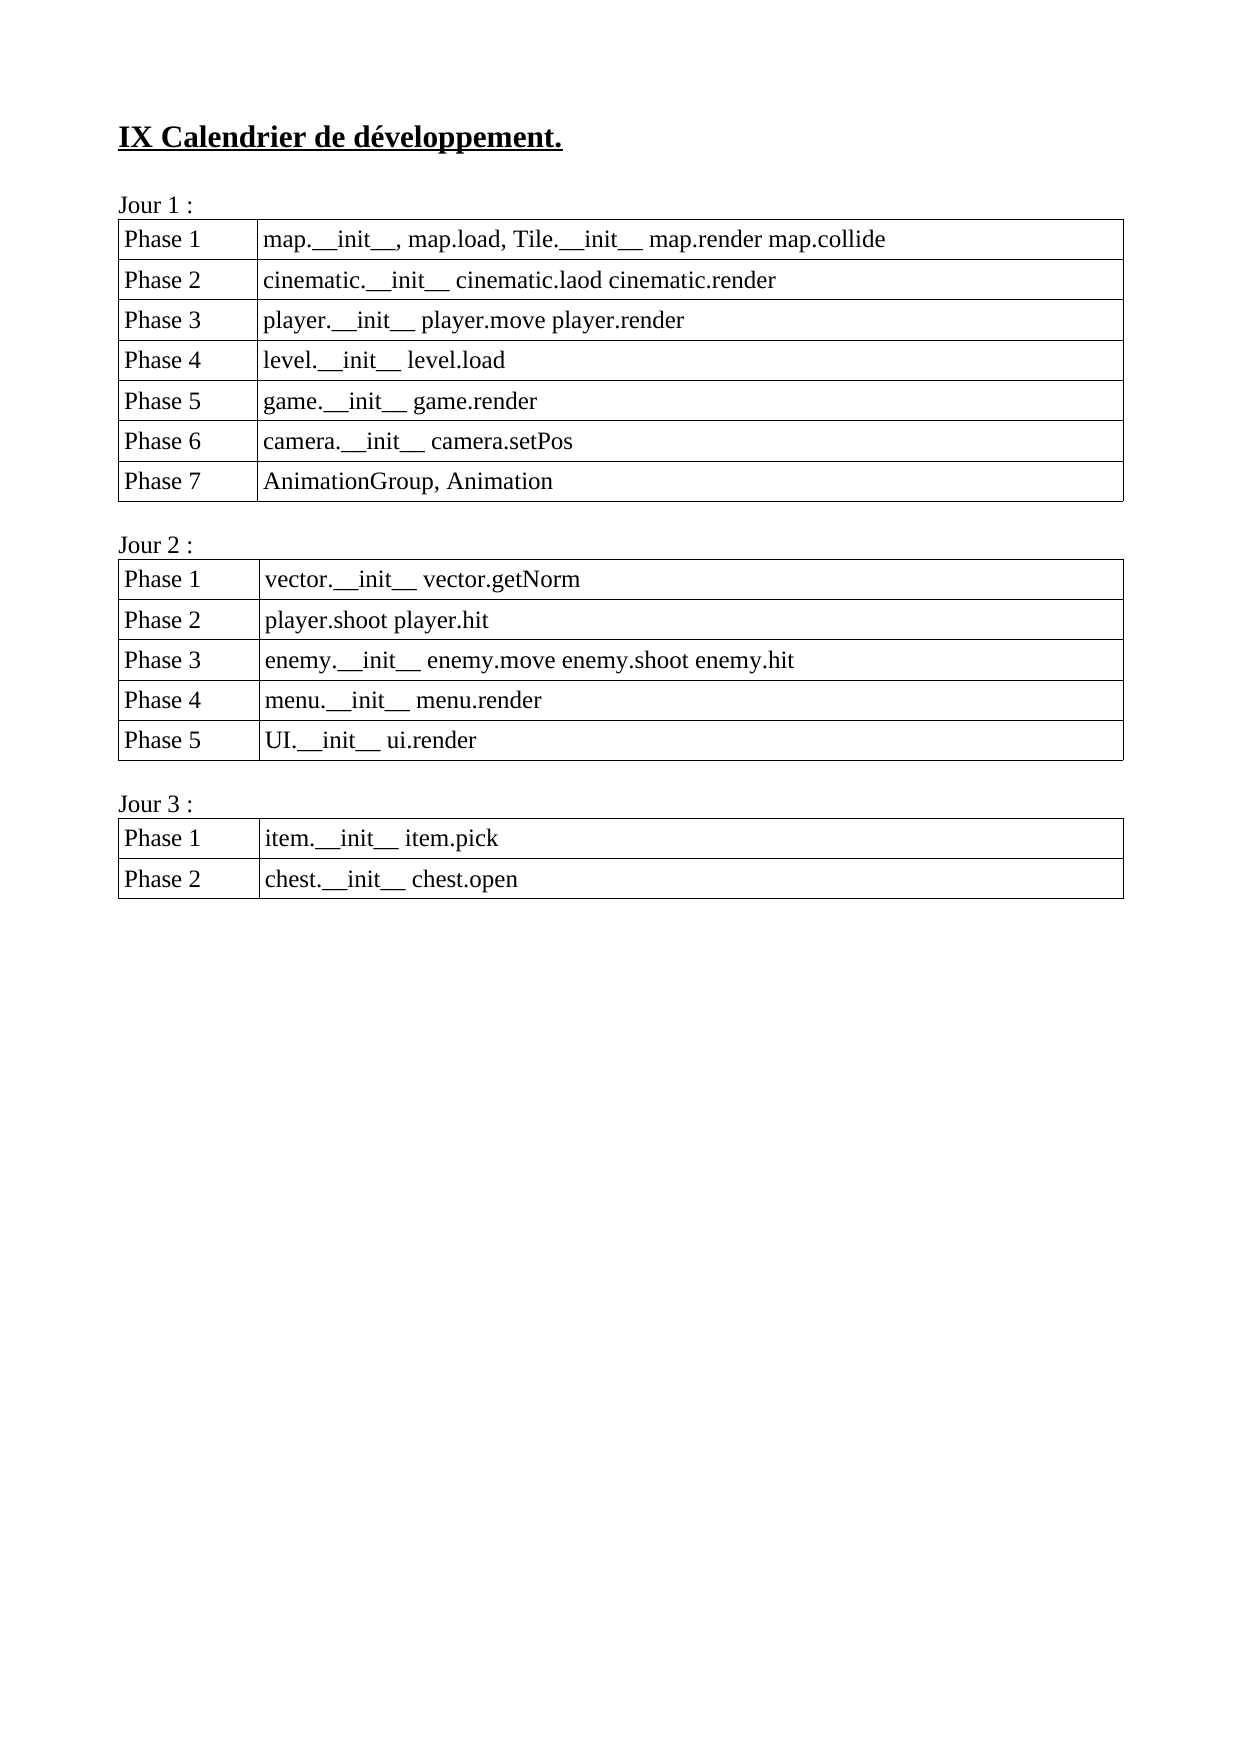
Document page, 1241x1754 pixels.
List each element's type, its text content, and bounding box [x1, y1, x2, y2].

table_header Phase 1 [119, 819, 259, 858]
table_cell player.__init__ player.move player.render [258, 300, 1123, 340]
table_header vector.__init__ vector.getNorm [260, 560, 1123, 599]
table_cell player.shoot player.hit [260, 600, 1123, 639]
table_cell camera.__init__ camera.setPos [258, 421, 1123, 461]
table_cell level.__init__ level.load [258, 341, 1123, 380]
table_header Phase 1 [119, 560, 259, 599]
table_header map.__init__, map.load, Tile.__init__ map.render map.collide [258, 220, 1123, 259]
table_cell Phase 7 [119, 462, 257, 501]
table_cell cinematic.__init__ cinematic.laod cinematic.render [258, 260, 1123, 299]
table_cell Phase 5 [119, 381, 257, 420]
table_cell Phase 3 [119, 300, 257, 340]
table_cell Phase 2 [119, 600, 259, 639]
table_header item.__init__ item.pick [260, 819, 1123, 858]
table_cell chest.__init__ chest.open [260, 859, 1123, 898]
table_cell Phase 4 [119, 681, 259, 720]
table_header Phase 1 [119, 220, 257, 259]
table_cell game.__init__ game.render [258, 381, 1123, 420]
text IX Calendrier de développement. [118, 118, 1122, 154]
table_cell enemy.__init__ enemy.move enemy.shoot enemy.hit [260, 640, 1123, 679]
table_cell Phase 6 [119, 421, 257, 461]
table_cell Phase 3 [119, 640, 259, 679]
table_cell UI.__init__ ui.render [260, 721, 1123, 760]
table_cell Phase 5 [119, 721, 259, 760]
text Jour 1 : [118, 190, 1122, 219]
table_cell Phase 4 [119, 341, 257, 380]
text Jour 3 : [118, 789, 1122, 818]
table_cell Phase 2 [119, 260, 257, 299]
table_cell Phase 2 [119, 859, 259, 898]
table_cell menu.__init__ menu.render [260, 681, 1123, 720]
table_cell AnimationGroup, Animation [258, 462, 1123, 501]
text Jour 2 : [118, 530, 1122, 558]
